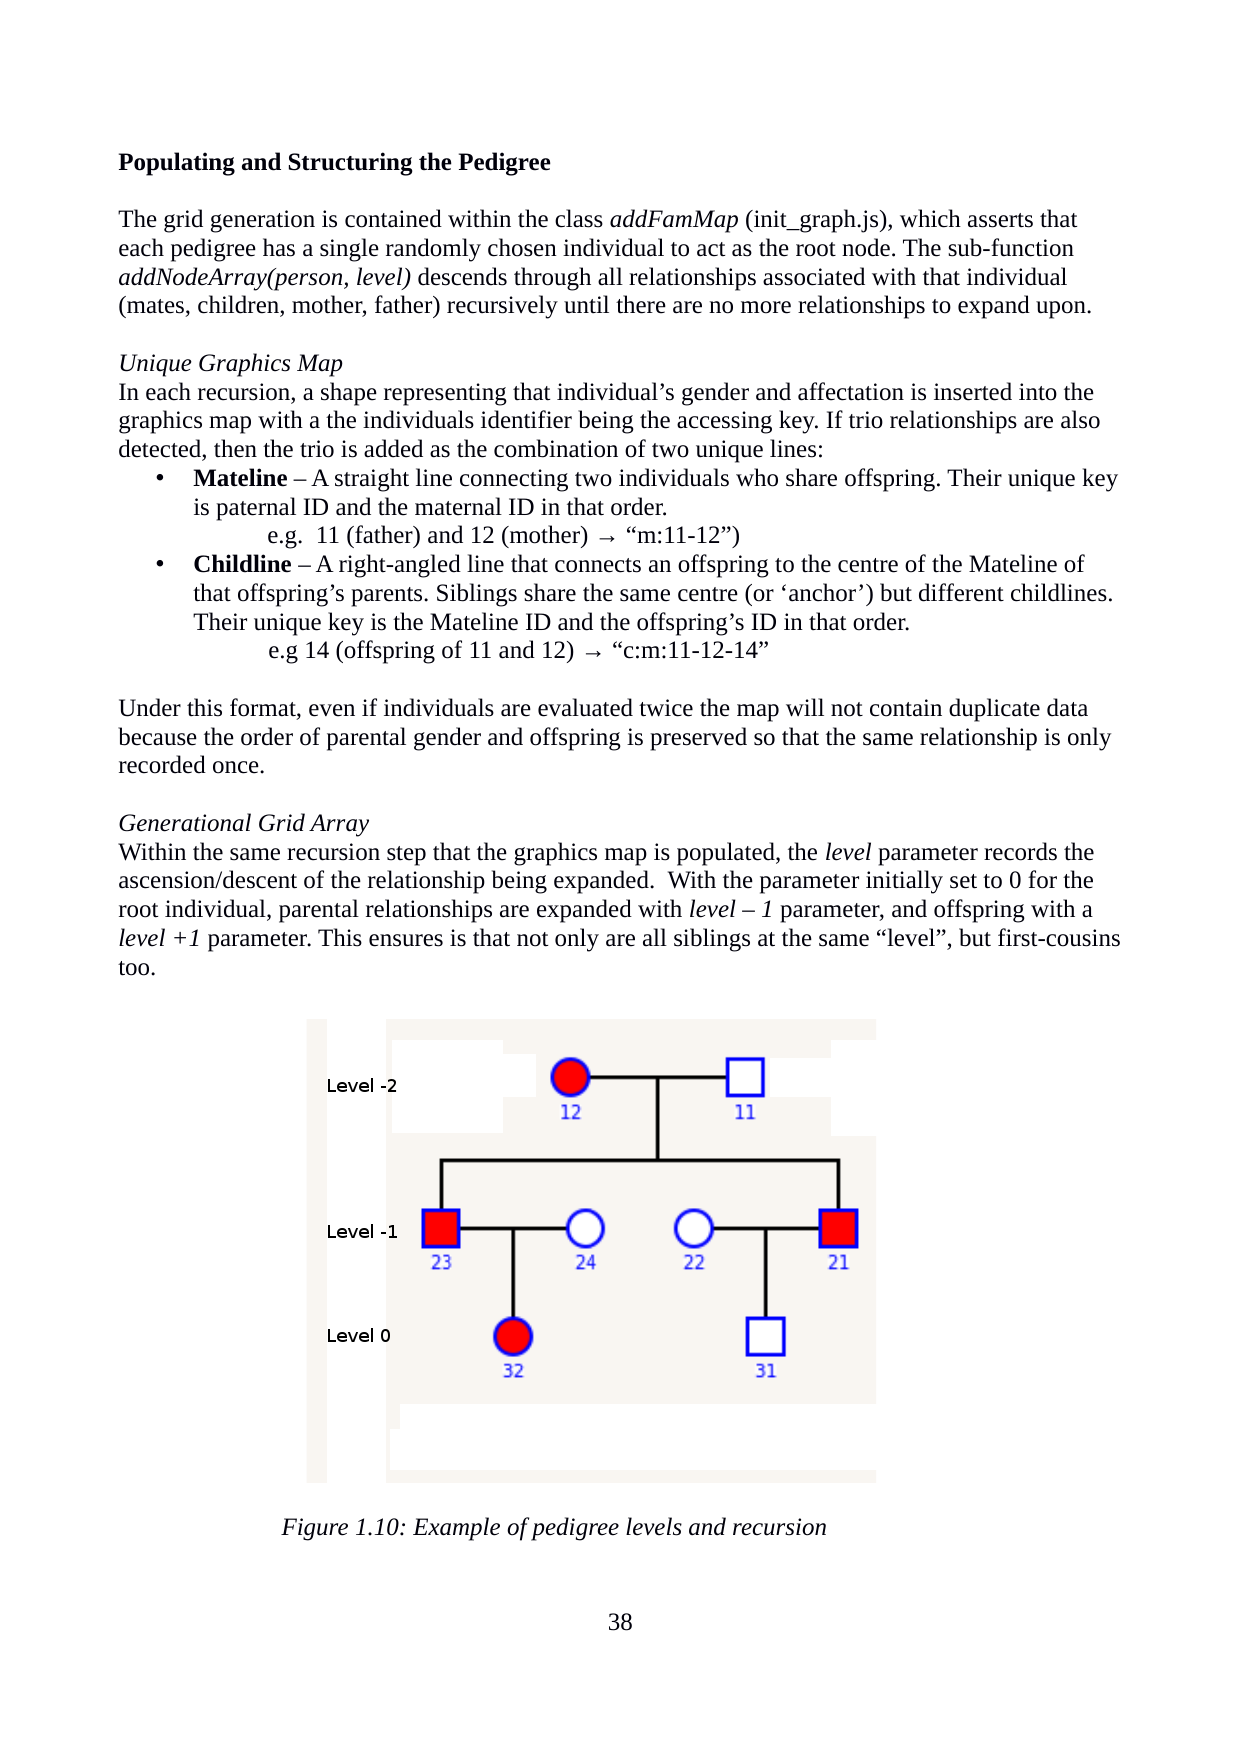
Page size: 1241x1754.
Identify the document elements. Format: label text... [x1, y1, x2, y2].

text Generational Grid Array [118, 808, 1122, 837]
list Mateline – A straight line connecting two individuals who share offspring. Their unique key is paternal ID and the maternal ID in that order. [156, 463, 1122, 521]
text Under this format, even if individuals are evaluated twice the map will not contain duplicate data because the order of parental gender and offspring is preserved so that the same relationship is only recorded once. [118, 693, 1122, 779]
text Figure 1.10: Example of pedigree levels and recursion [281, 1032, 902, 1540]
list Childline – A right-angled line that connects an offspring to the centre of the Mateline of that offspring’s parents. Siblings share the same centre (or ‘anchor’) but different childlines. Their unique key is the Mateline ID and the offspring’s ID in that order. [156, 549, 1122, 636]
picture [306, 1019, 877, 1483]
list e.g 14 (offspring of 11 and 12) → “c:m:11-12-14” [231, 636, 1122, 664]
text In each recursion, a shape representing that individual’s gender and affectation is inserted into the graphics map with a the individuals identifier being the accessing key. If trio relationships are also detected, then the trio is added as the combination of two unique lines: [118, 377, 1122, 463]
subtitle Unique Graphics Map [118, 348, 1122, 377]
text Within the same recursion step that the graphics map is populated, the level parameter records the ascension/descent of the relationship being expanded. With the parameter initially set to 0 for the root individual, parental relationships are expanded with level – 1 parameter, and offspring with a level +1 parameter. This ensures is that not only are all siblings at the same “level”, but first-cousins too. [118, 837, 1122, 981]
list e.g. 11 (father) and 12 (mother) → “m:11-12”) [156, 521, 1122, 549]
subtitle Populating and Structuring the Pedigree [118, 147, 1122, 176]
text The grid generation is contained within the class addFamMap (init_graph.js), which asserts that each pedigree has a single randomly chosen individual to act as the root node. The sub-function addNodeArray(person, level) descends through all relationships associated with that individual (mates, children, mother, father) recursively until there are no more relationships to expand upon. [118, 204, 1122, 319]
